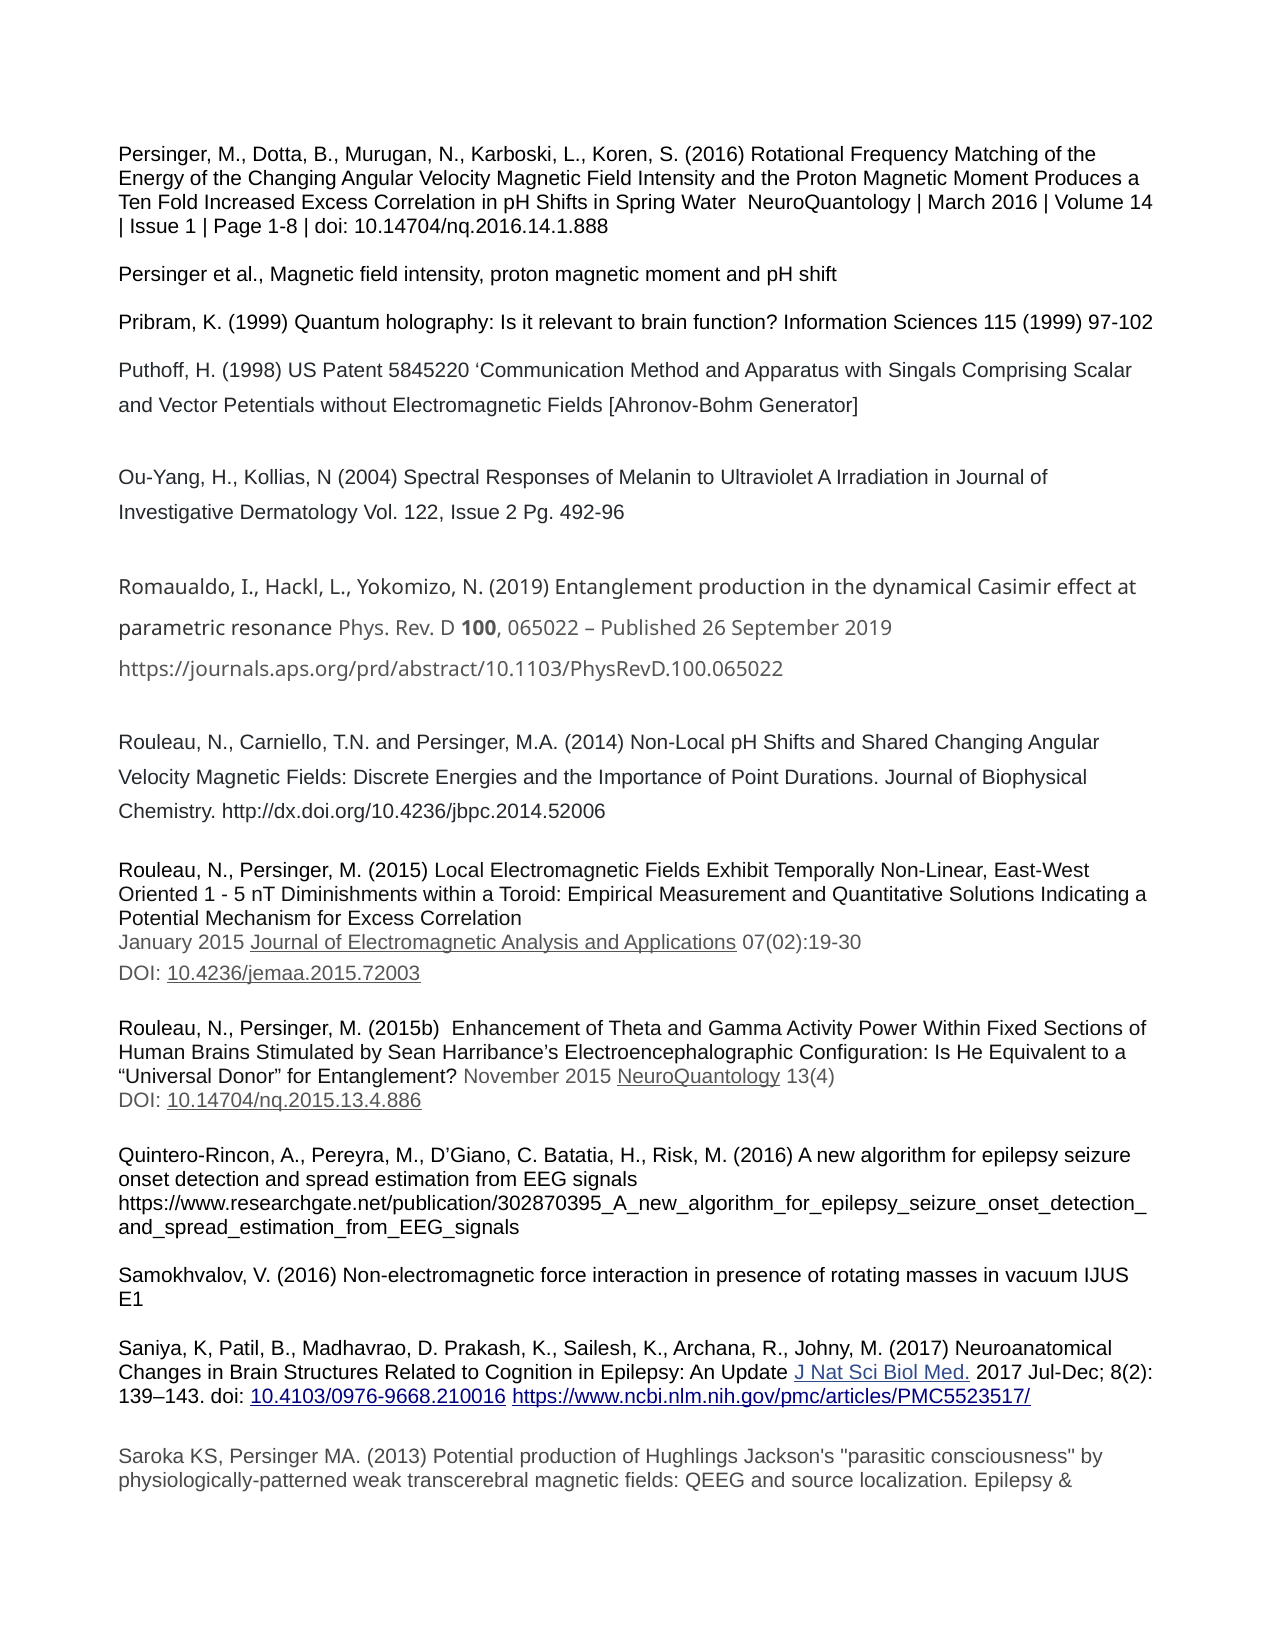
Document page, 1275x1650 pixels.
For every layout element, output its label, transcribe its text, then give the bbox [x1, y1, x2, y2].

text DOI: 10.4236/jemaa.2015.72003 [118, 961, 1157, 985]
text Puthoff, H. (1998) US Patent 5845220 ‘Communication Method and Apparatus with Singals Comprising Scalar and Vector Petentials without Electromagnetic Fields [Ahronov-Bohm Generator] [118, 358, 1157, 416]
text Persinger et al., Magnetic field intensity, proton magnetic moment and pH shift [118, 262, 1157, 286]
text Samokhvalov, V. (2016) Non-electromagnetic force interaction in presence of rotating masses in vacuum IJUS E1 [118, 1263, 1157, 1311]
subtitle Romaualdo, I., Hackl, L., Yokomizo, N. (2019) Entanglement production in the dynamical Casimir effect at parametric resonance Phys. Rev. D 100, 065022 – Published 26 September 2019 https://journals.aps.org/prd/abstract/10.1103/PhysRevD.100.065022 [118, 572, 1157, 683]
subtitle Saniya, K, Patil, B., Madhavrao, D. Prakash, K., Sailesh, K., Archana, R., Johny, M. (2017) Neuroanatomical Changes in Brain Structures Related to Cognition in Epilepsy: An Update J Nat Sci Biol Med. 2017 Jul-Dec; 8(2): 139–143. doi: 10.4103/0976-9668.210016 https://www.ncbi.nlm.nih.gov/pmc/articles/PMC5523517/ [118, 1336, 1157, 1408]
text Saroka KS, Persinger MA. (2013) Potential production of Hughlings Jackson's "parasitic consciousness" by physiologically-patterned weak transcerebral magnetic fields: QEEG and source localization. Epilepsy & [118, 1444, 1157, 1492]
text Rouleau, N., Persinger, M. (2015b) Enhancement of Theta and Gamma Activity Power Within Fixed Sections of Human Brains Stimulated by Sean Harribance’s Electroencephalographic Configuration: Is He Equivalent to a “Universal Donor” for Entanglement? November 2015 NeuroQuantology 13(4) [118, 1016, 1157, 1088]
text Rouleau, N., Carniello, T.N. and Persinger, M.A. (2014) Non-Local pH Shifts and Shared Changing Angular Velocity Magnetic Fields: Discrete Energies and the Importance of Point Durations. Journal of Biophysical Chemistry. http://dx.doi.org/10.4236/jbpc.2014.52006 [118, 730, 1157, 823]
text Persinger, M., Dotta, B., Murugan, N., Karboski, L., Koren, S. (2016) Rotational Frequency Matching of the Energy of the Changing Angular Velocity Magnetic Field Intensity and the Proton Magnetic Moment Produces a Ten Fold Increased Excess Correlation in pH Shifts in Spring Water NeuroQuantology | March 2016 | Volume 14 | Issue 1 | Page 1-8 | doi: 10.14704/nq.2016.14.1.888 [118, 142, 1157, 238]
text Rouleau, N., Persinger, M. (2015) Local Electromagnetic Fields Exhibit Temporally Non-Linear, East-West Oriented 1 - 5 nT Diminishments within a Toroid: Empirical Measurement and Quantitative Solutions Indicating a Potential Mechanism for Excess Correlation [118, 858, 1157, 930]
text Ou-Yang, H., Kollias, N (2004) Spectral Responses of Melanin to Ultraviolet A Irradiation in Journal of Investigative Dermatology Vol. 122, Issue 2 Pg. 492-96 [118, 465, 1157, 523]
text Pribram, K. (1999) Quantum holography: Is it relevant to brain function? Information Sciences 115 (1999) 97-102 [118, 310, 1157, 334]
text Quintero-Rincon, A., Pereyra, M., D’Giano, C. Batatia, H., Risk, M. (2016) A new algorithm for epilepsy seizure onset detection and spread estimation from EEG signals https://www.researchgate.net/publication/302870395_A_new_algorithm_for_epilepsy_seizure_onset_detection_and_spread_estimation_from_EEG_signals [118, 1143, 1157, 1239]
text DOI: 10.14704/nq.2015.13.4.886 [118, 1088, 1157, 1112]
list January 2015 Journal of Electromagnetic Analysis and Applications 07(02):19-30 [118, 930, 1157, 954]
